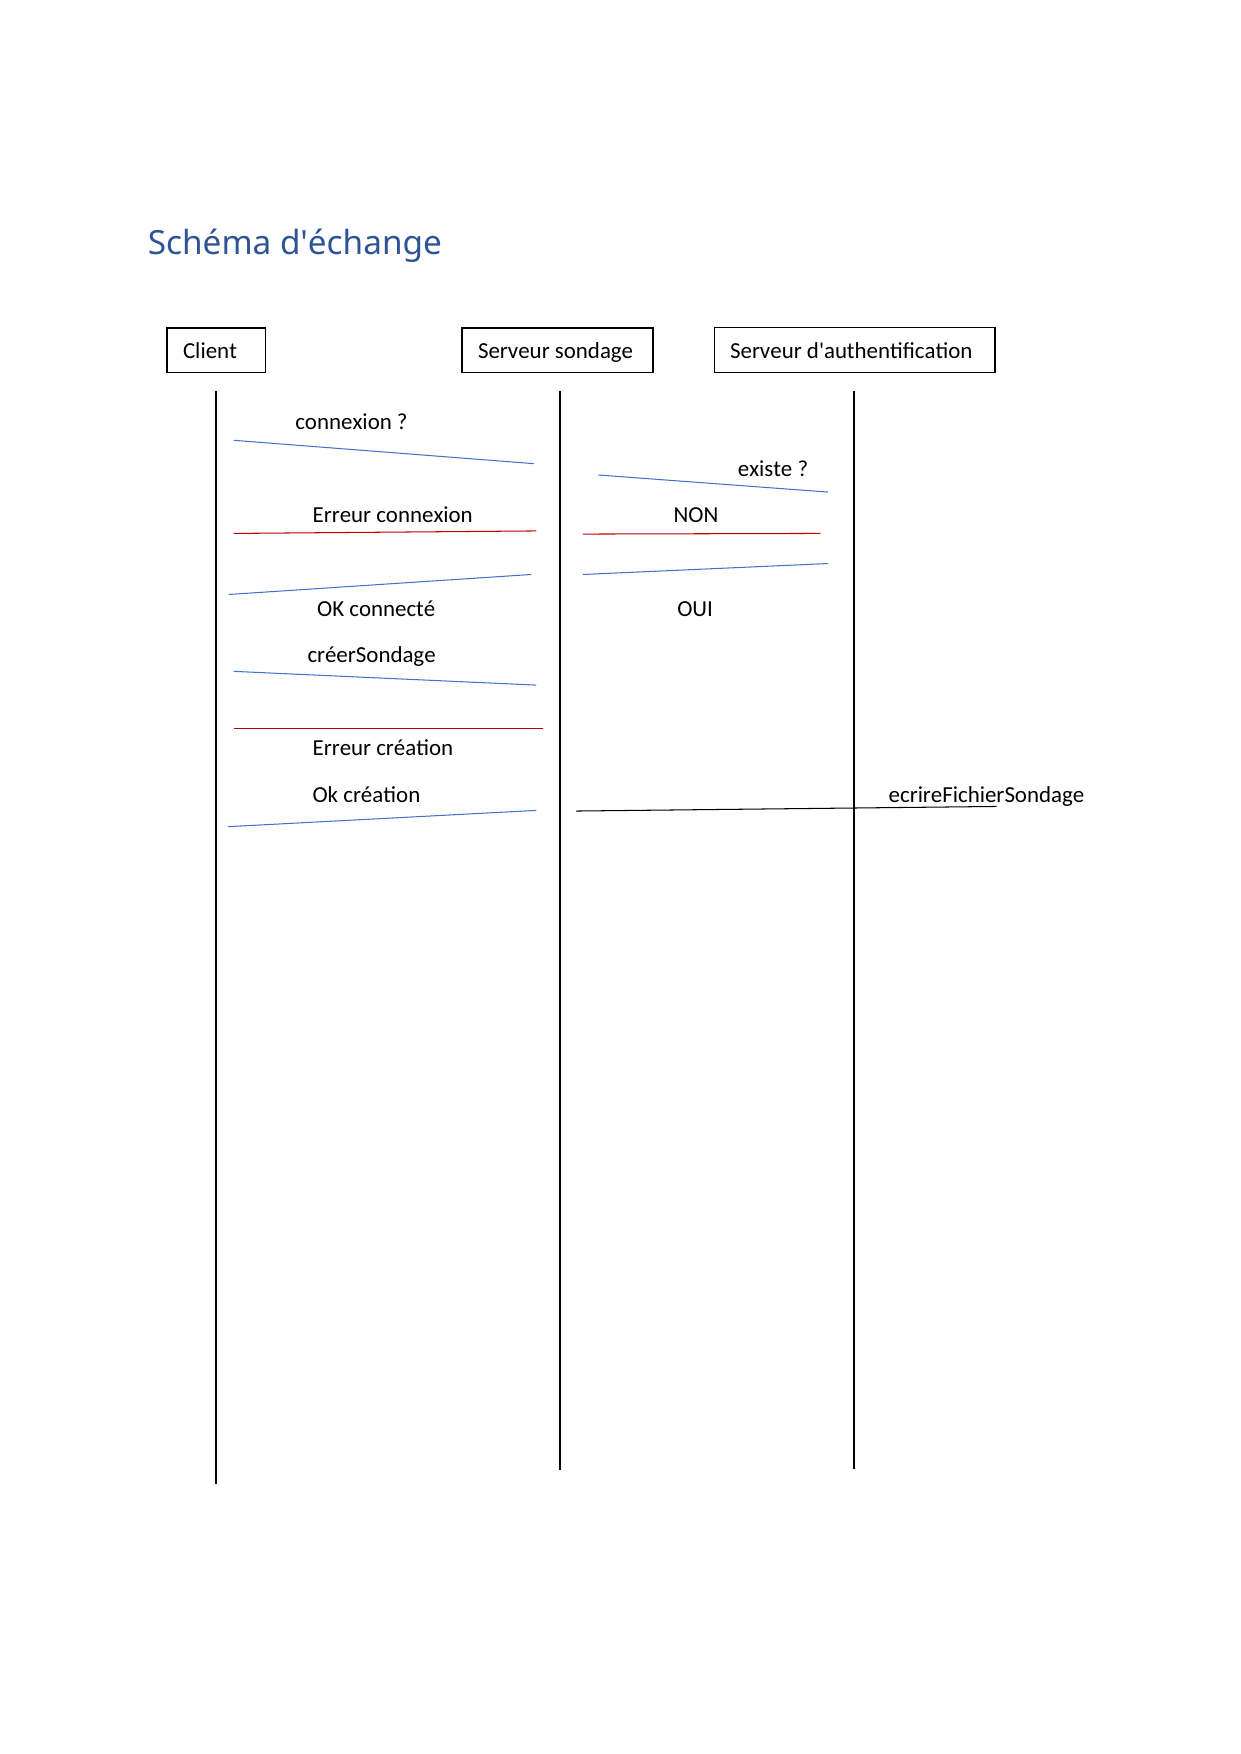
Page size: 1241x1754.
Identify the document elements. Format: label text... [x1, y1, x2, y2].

text [148, 501, 215, 528]
text Serveur sondage [478, 336, 637, 364]
text [148, 454, 215, 482]
text NON [561, 501, 853, 528]
text [855, 594, 1093, 622]
text existe ? [561, 454, 853, 482]
text Erreur connexion [217, 501, 559, 528]
text [855, 501, 1093, 528]
text [148, 780, 215, 808]
text Client [183, 336, 250, 364]
text [855, 640, 1093, 668]
text OUI [561, 594, 853, 622]
text [148, 640, 215, 668]
text [855, 733, 1093, 761]
text [561, 407, 853, 435]
text [561, 780, 853, 808]
text [148, 733, 215, 761]
text [561, 640, 853, 668]
text [561, 733, 853, 761]
text [148, 594, 215, 622]
text [217, 454, 559, 482]
text [855, 407, 1093, 435]
text créerSondage [217, 640, 559, 668]
text Erreur création [217, 733, 559, 761]
text Serveur d'authentification [730, 336, 979, 364]
text [855, 454, 1093, 482]
subtitle Schéma d'échange [148, 219, 1093, 264]
text connexion ? [217, 407, 559, 435]
text ecrireFichierSondage [855, 780, 1093, 808]
text OK connecté [217, 594, 559, 622]
text [148, 407, 215, 435]
text Ok création [217, 780, 559, 808]
